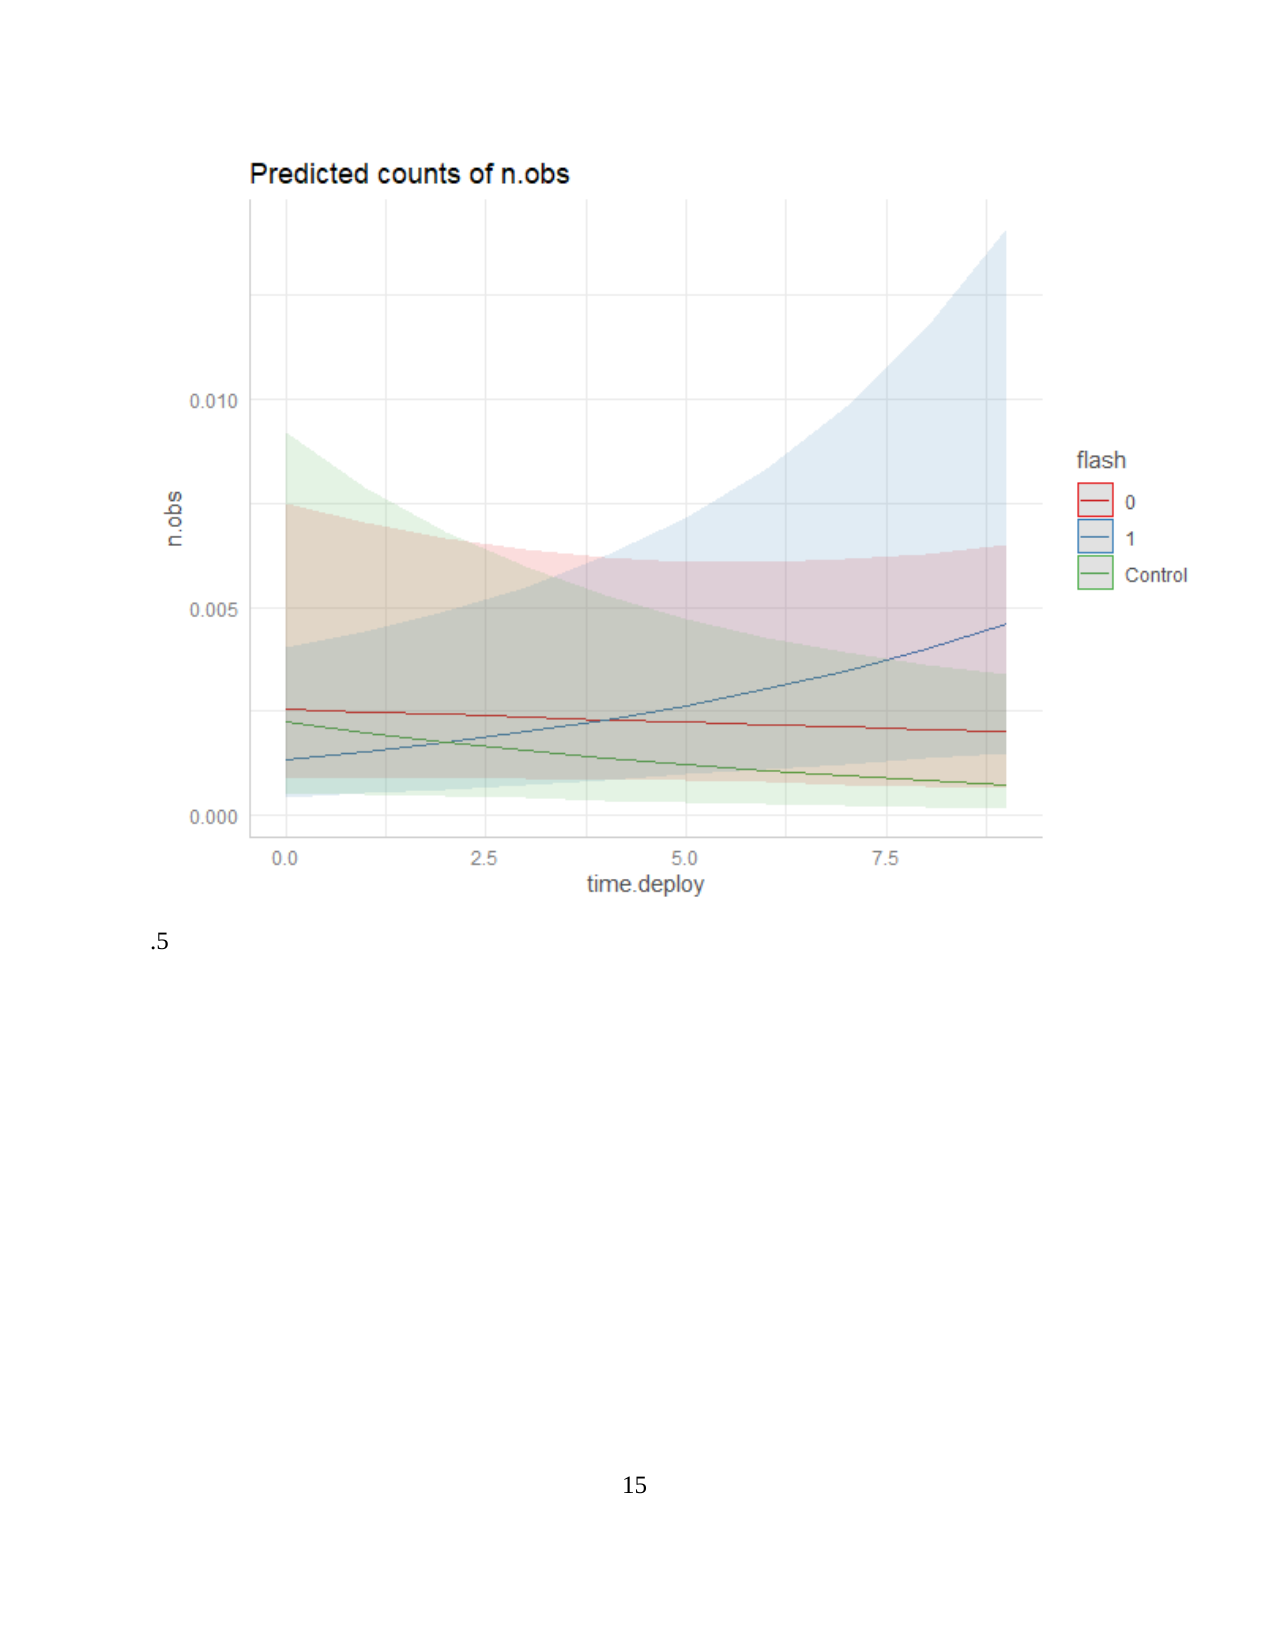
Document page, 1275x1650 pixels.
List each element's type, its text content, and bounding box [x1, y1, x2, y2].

picture [150, 150, 1212, 908]
text .5 [150, 926, 1125, 954]
